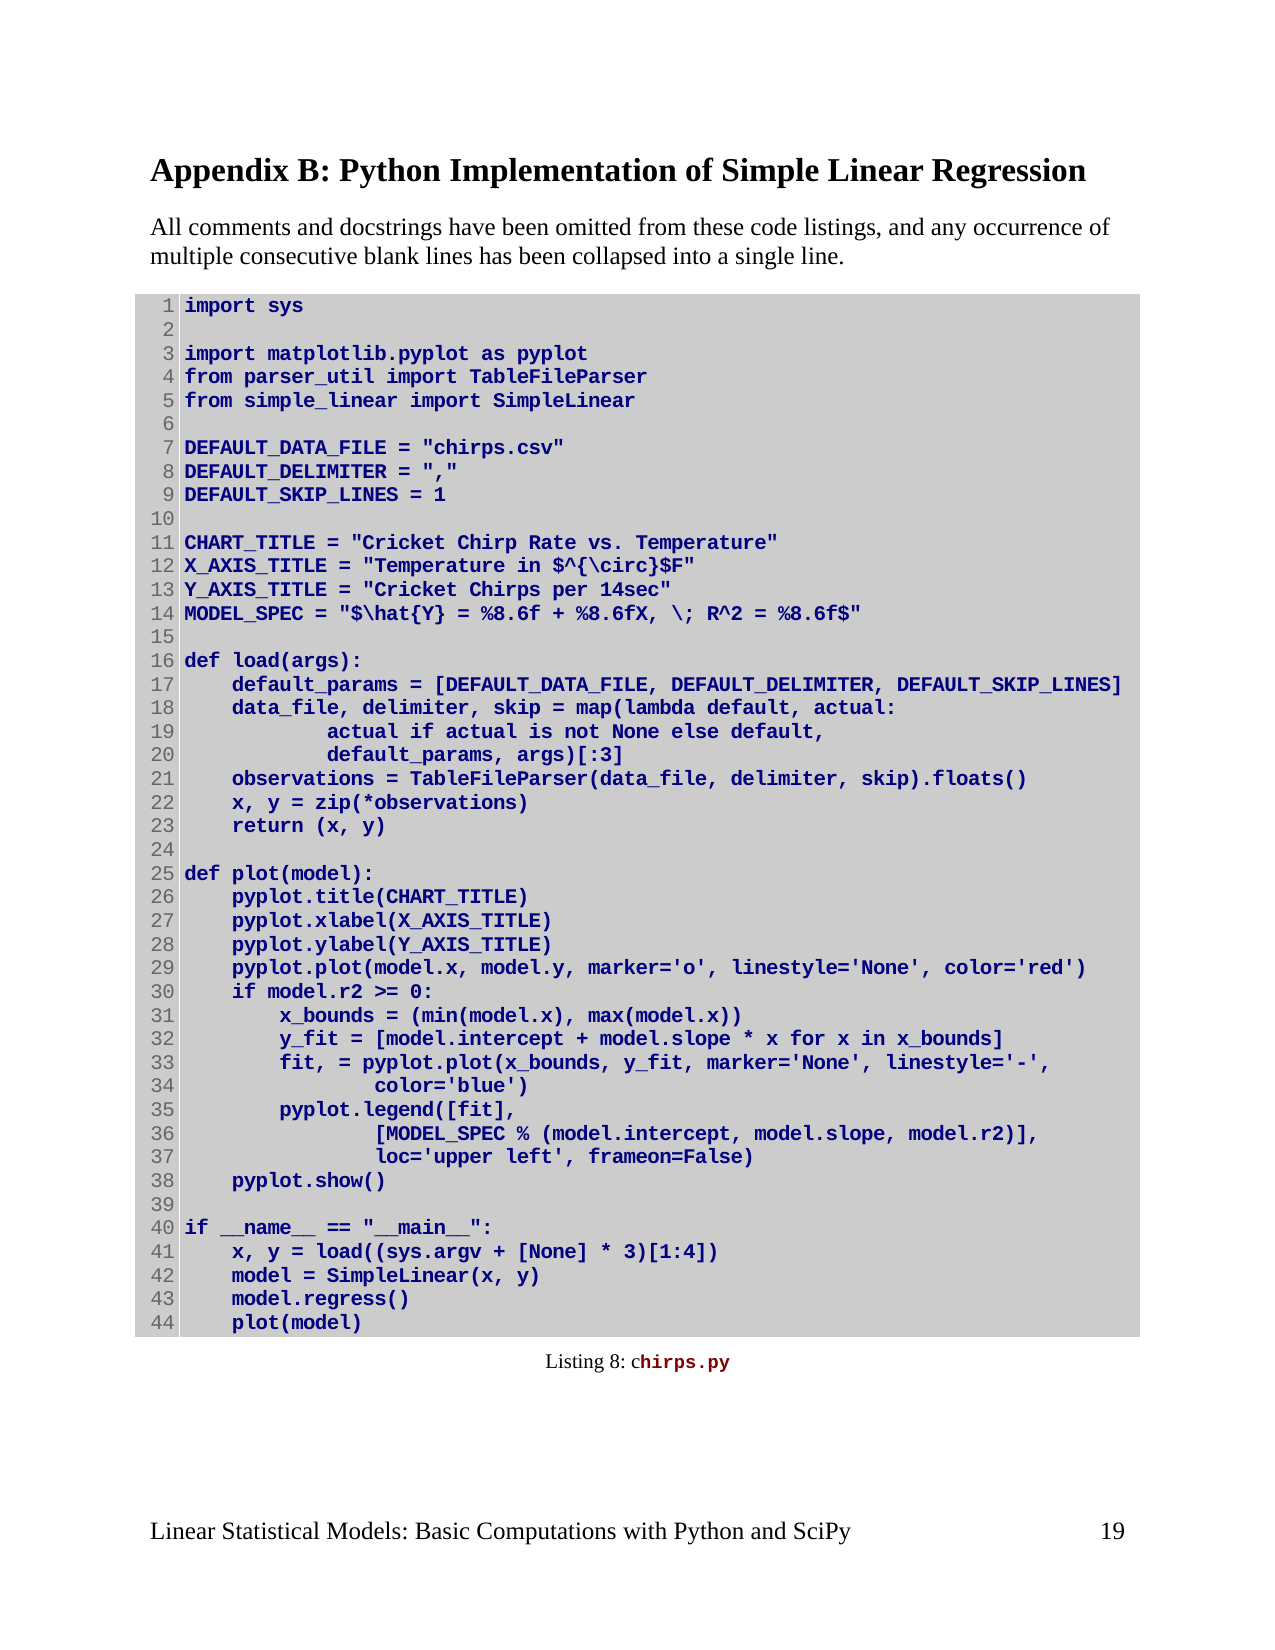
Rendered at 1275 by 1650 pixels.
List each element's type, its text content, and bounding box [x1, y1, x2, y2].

subtitle : Python Implementation of Simple Linear Regression [150, 150, 1125, 188]
list Listing 8: chirps.py [150, 1349, 1125, 1374]
text All comments and docstrings have been omitted from these code listings, and any occurrence of multiple consecutive blank lines has been collapsed into a single line. [150, 212, 1125, 270]
table_header 1 2 3 4 5 6 7 8 9 10 11 12 13 14 15 16 17 18 19 20 21 22 23 24 25 26 27 28 29 30 31 32 33 34 35 36 37 38 39 40 41 42 43 44 [135, 294, 179, 1337]
table_header import sys import matplotlib.pyplot as pyplot from parser_util import TableFileParser from simple_linear import SimpleLinear DEFAULT_DATA_FILE = "chirps.csv" DEFAULT_DELIMITER = "," DEFAULT_SKIP_LINES = 1 CHART_TITLE = "Cricket Chirp Rate vs. Temperature" X_AXIS_TITLE = "Temperature in $^{\circ}$F" Y_AXIS_TITLE = "Cricket Chirps per 14sec" MODEL_SPEC = "$\hat{Y} = %8.6f + %8.6fX, \; R^2 = %8.6f$" def load(args): default_params = [DEFAULT_DATA_FILE, DEFAULT_DELIMITER, DEFAULT_SKIP_LINES] data_file, delimiter, skip = map(lambda default, actual: actual if actual is not None else default, default_params, args)[:3] observations = TableFileParser(data_file, delimiter, skip).floats() x, y = zip(*observations) return (x, y) def plot(model): pyplot.title(CHART_TITLE) pyplot.xlabel(X_AXIS_TITLE) pyplot.ylabel(Y_AXIS_TITLE) pyplot.plot(model.x, model.y, marker='o', linestyle='None', color='red') if model.r2 >= 0: x_bounds = (min(model.x), max(model.x)) y_fit = [model.intercept + model.slope * x for x in x_bounds] fit, = pyplot.plot(x_bounds, y_fit, marker='None', linestyle='-', color='blue') pyplot.legend([fit], [MODEL_SPEC % (model.intercept, model.slope, model.r2)], loc='upper left', frameon=False) pyplot.show() if __name__ == "__main__": x, y = load((sys.argv + [None] * 3)[1:4]) model = SimpleLinear(x, y) model.regress() plot(model) [180, 294, 1140, 1337]
